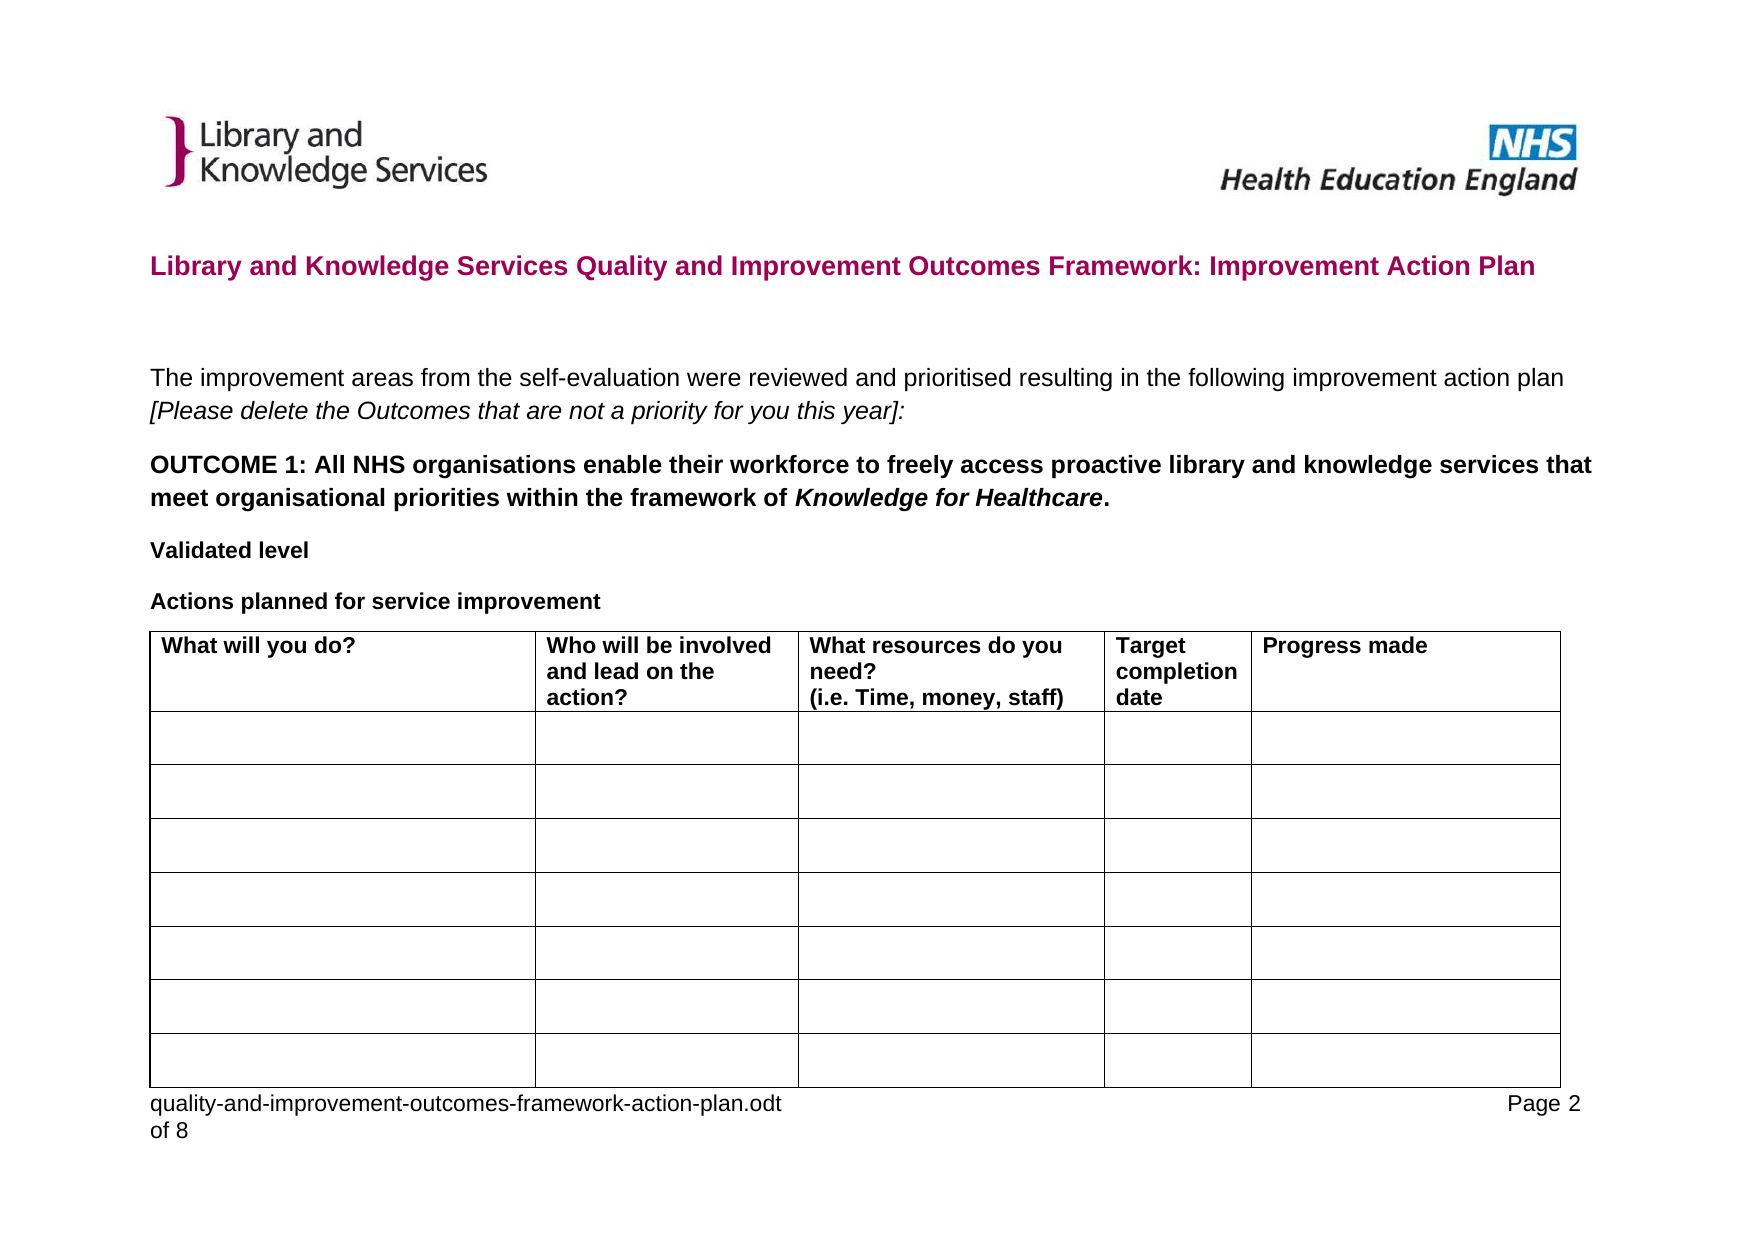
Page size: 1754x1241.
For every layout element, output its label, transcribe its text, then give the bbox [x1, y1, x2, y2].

table_cell [1105, 980, 1251, 1033]
table_cell [536, 873, 798, 926]
table_cell [1252, 980, 1560, 1033]
table_cell [151, 765, 535, 818]
text Actions planned for service improvement [150, 588, 1604, 614]
table_cell [1252, 819, 1560, 872]
table_cell [799, 712, 1104, 764]
table_cell [151, 1034, 535, 1087]
table_cell [536, 765, 798, 818]
table_cell [799, 873, 1104, 926]
table_cell [1105, 765, 1251, 818]
table_cell [1105, 1034, 1251, 1087]
text Validated level [150, 537, 1604, 563]
table_cell [151, 980, 535, 1033]
table_cell [1105, 927, 1251, 979]
table_header Who will be involved and lead on the action? [536, 632, 798, 711]
table_cell [151, 712, 535, 764]
table_header What resources do you need? (i.e. Time, money, staff) [799, 632, 1104, 711]
table_cell [536, 1034, 798, 1087]
table_cell [1252, 712, 1560, 764]
table_cell [151, 819, 535, 872]
table_cell [1252, 927, 1560, 979]
table_cell [1105, 712, 1251, 764]
table_cell [151, 927, 535, 979]
table_cell [1252, 1034, 1560, 1087]
table_cell [1105, 873, 1251, 926]
table_cell [1252, 873, 1560, 926]
table_cell [799, 765, 1104, 818]
table_cell [536, 712, 798, 764]
table_header Progress made [1252, 632, 1560, 711]
table_cell [536, 927, 798, 979]
table_cell [1105, 819, 1251, 872]
table_header What will you do? [151, 632, 535, 711]
text OUTCOME 1: All NHS organisations enable their workforce to freely access proactive library and knowledge services that meet organisational priorities within the framework of Knowledge for Healthcare. [150, 450, 1604, 512]
table_cell [536, 980, 798, 1033]
table_cell [799, 819, 1104, 872]
table_cell [799, 1034, 1104, 1087]
table_cell [799, 927, 1104, 979]
table_cell [536, 819, 798, 872]
table_cell [151, 873, 535, 926]
table_cell [799, 980, 1104, 1033]
table_header Target completion date [1105, 632, 1251, 711]
table_cell [1252, 765, 1560, 818]
text The improvement areas from the self-evaluation were reviewed and prioritised resulting in the following improvement action plan [Please delete the Outcomes that are not a priority for you this year]: [150, 363, 1604, 425]
